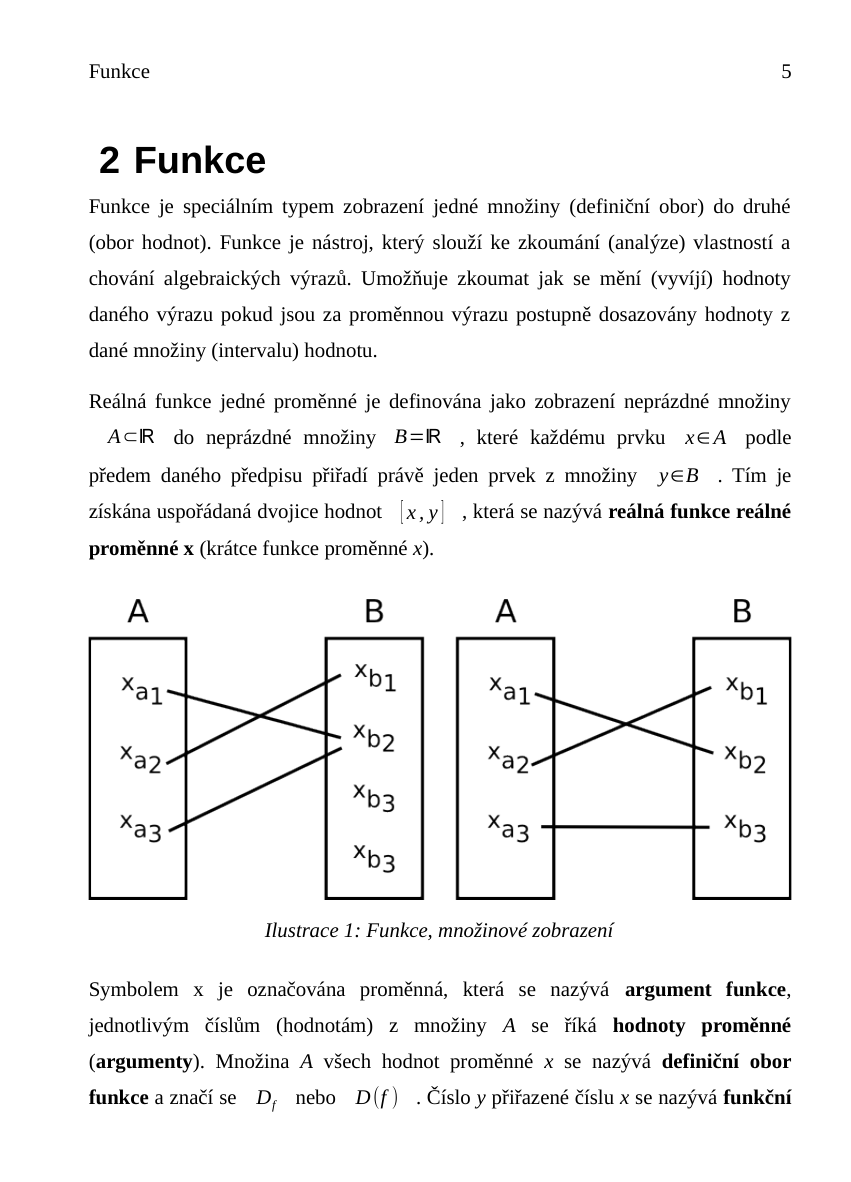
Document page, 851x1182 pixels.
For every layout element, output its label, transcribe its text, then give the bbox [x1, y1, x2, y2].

subtitle Funkce [88, 138, 791, 181]
picture [88, 599, 792, 900]
text Funkce je speciálním typem zobrazení jedné množiny (definiční obor) do druhé (obor hodnot). Funkce je nástroj, který slouží ke zkoumání (analýze) vlastností a chování algebraických výrazů. Umožňuje zkoumat jak se mění (vyvíjí) hodnoty daného výrazu pokud jsou za proměnnou výrazu postupně dosazovány hodnoty z dané množiny (intervalu) hodnotu. [88, 194, 791, 362]
text Symbolem x je označována proměnná, která se nazývá argument funkce, jednotlivým číslům (hodnotám) z množiny A se říká hodnoty proměnné (argumenty). Množina A všech hodnot proměnné x se nazývá definiční obor funkce a značí senebo. Číslo y přiřazené číslu x se nazývá funkční hodnota nebo hodnota funkce f v bodě x a značí se f(x) nebonebo(pro danou hodnotu x se hodnota funkce f(x) rovná y). Množina všech hodnot (funkčních hodnot) funkce f se nazývá obor hodnot funkce f nebo obor funkčních hodnot funkce f a značí senebo. [88, 942, 791, 1112]
text Reálná funkce jedné proměnné je definována jako zobrazení neprázdné množinydo neprázdné množiny, které každému prvkupodle předem daného předpisu přiřadí právě jeden prvek z množiny. Tím je získána uspořádaná dvojice hodnot, která se nazývá reálná funkce reálné proměnné x (krátce funkce proměnné x). [88, 388, 791, 560]
text Ilustrace 1: Funkce, množinové zobrazení [88, 900, 791, 942]
